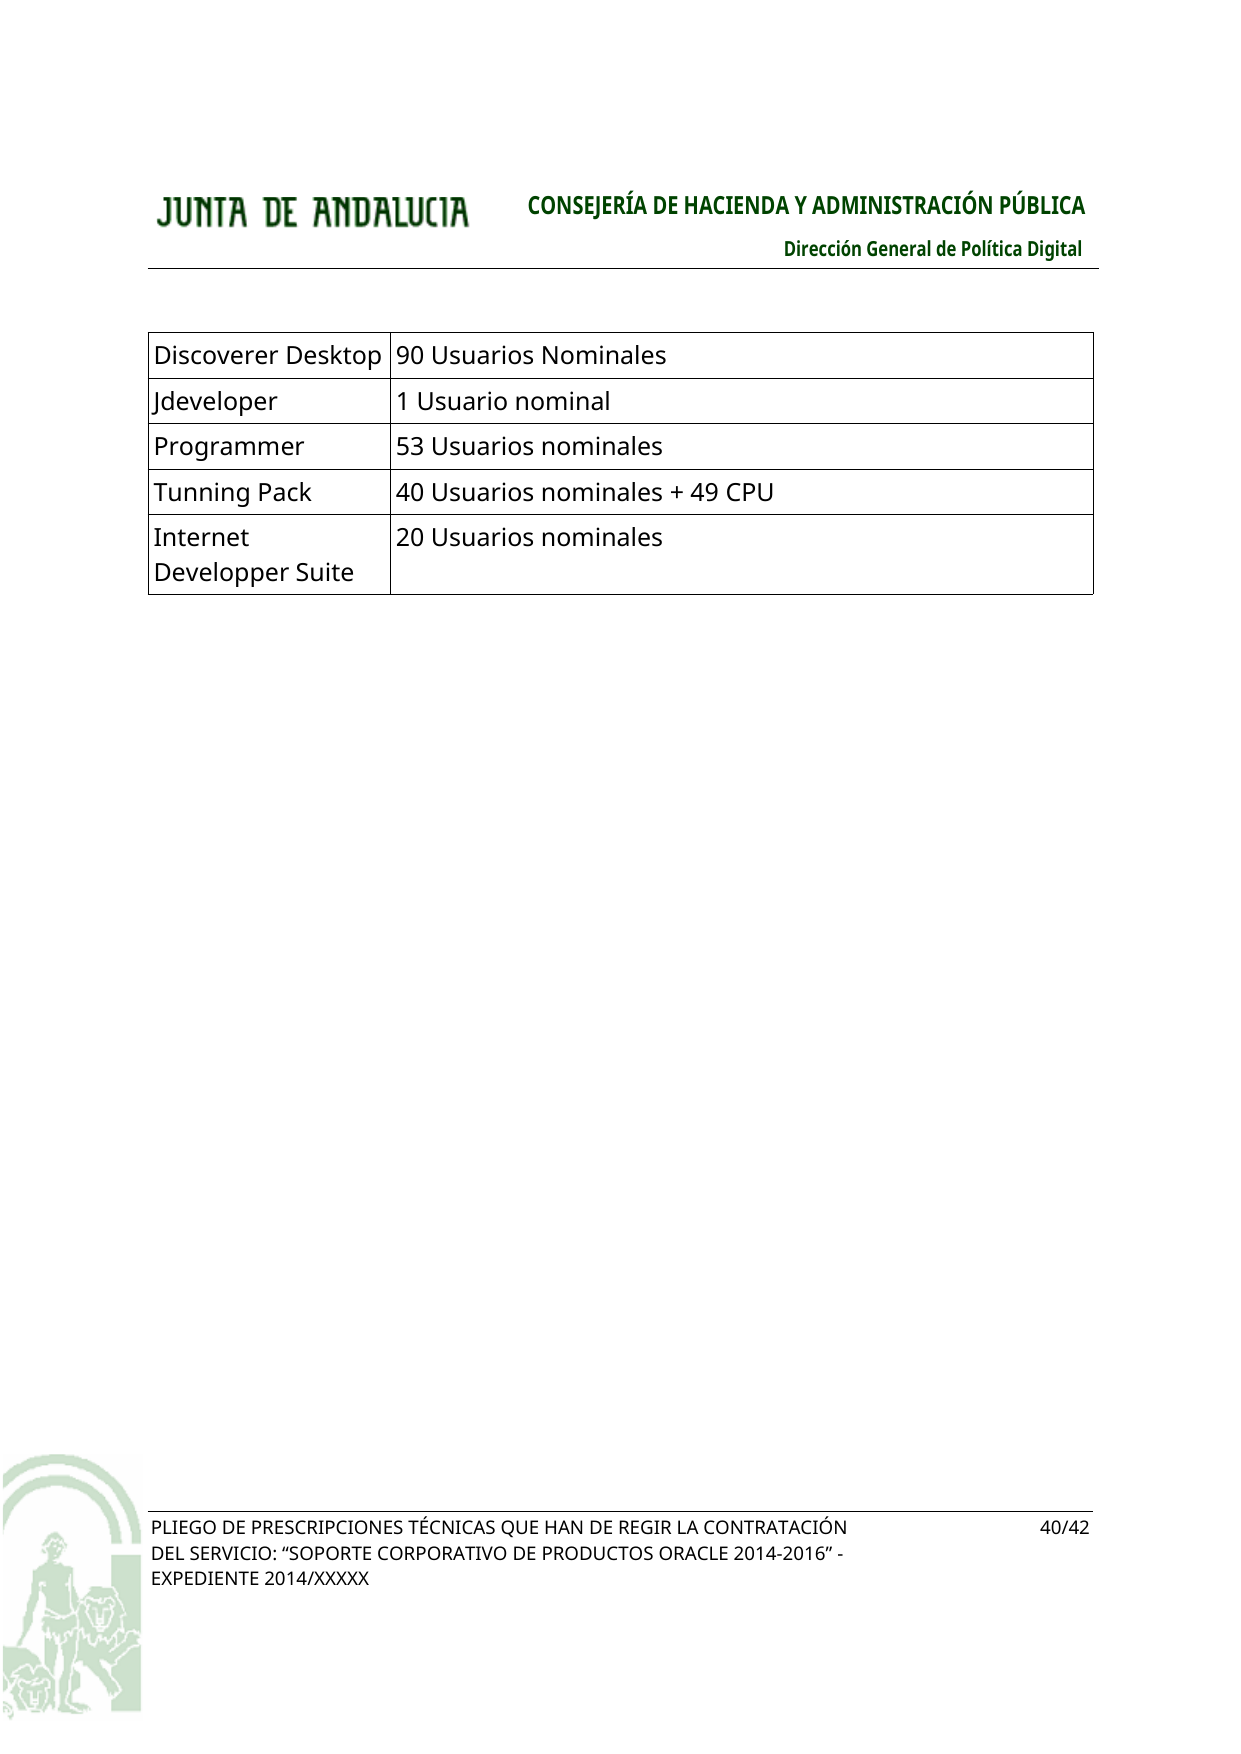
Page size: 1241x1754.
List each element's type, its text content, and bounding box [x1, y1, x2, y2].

picture [2, 1454, 144, 1722]
table_cell 90 Usuarios Nominales [391, 333, 1093, 377]
table_cell Programmer [149, 424, 390, 469]
table_cell Tunning Pack [149, 470, 390, 514]
table_cell 1 Usuario nominal [391, 379, 1093, 423]
table_cell Internet Developper Suite [149, 515, 390, 594]
table_cell 53 Usuarios nominales [391, 424, 1093, 469]
table_cell 40 Usuarios nominales + 49 CPU [391, 470, 1093, 514]
table_cell Jdeveloper [149, 379, 390, 423]
table_cell 20 Usuarios nominales [391, 515, 1093, 594]
picture [156, 197, 471, 229]
table_cell Discoverer Desktop [149, 333, 390, 377]
